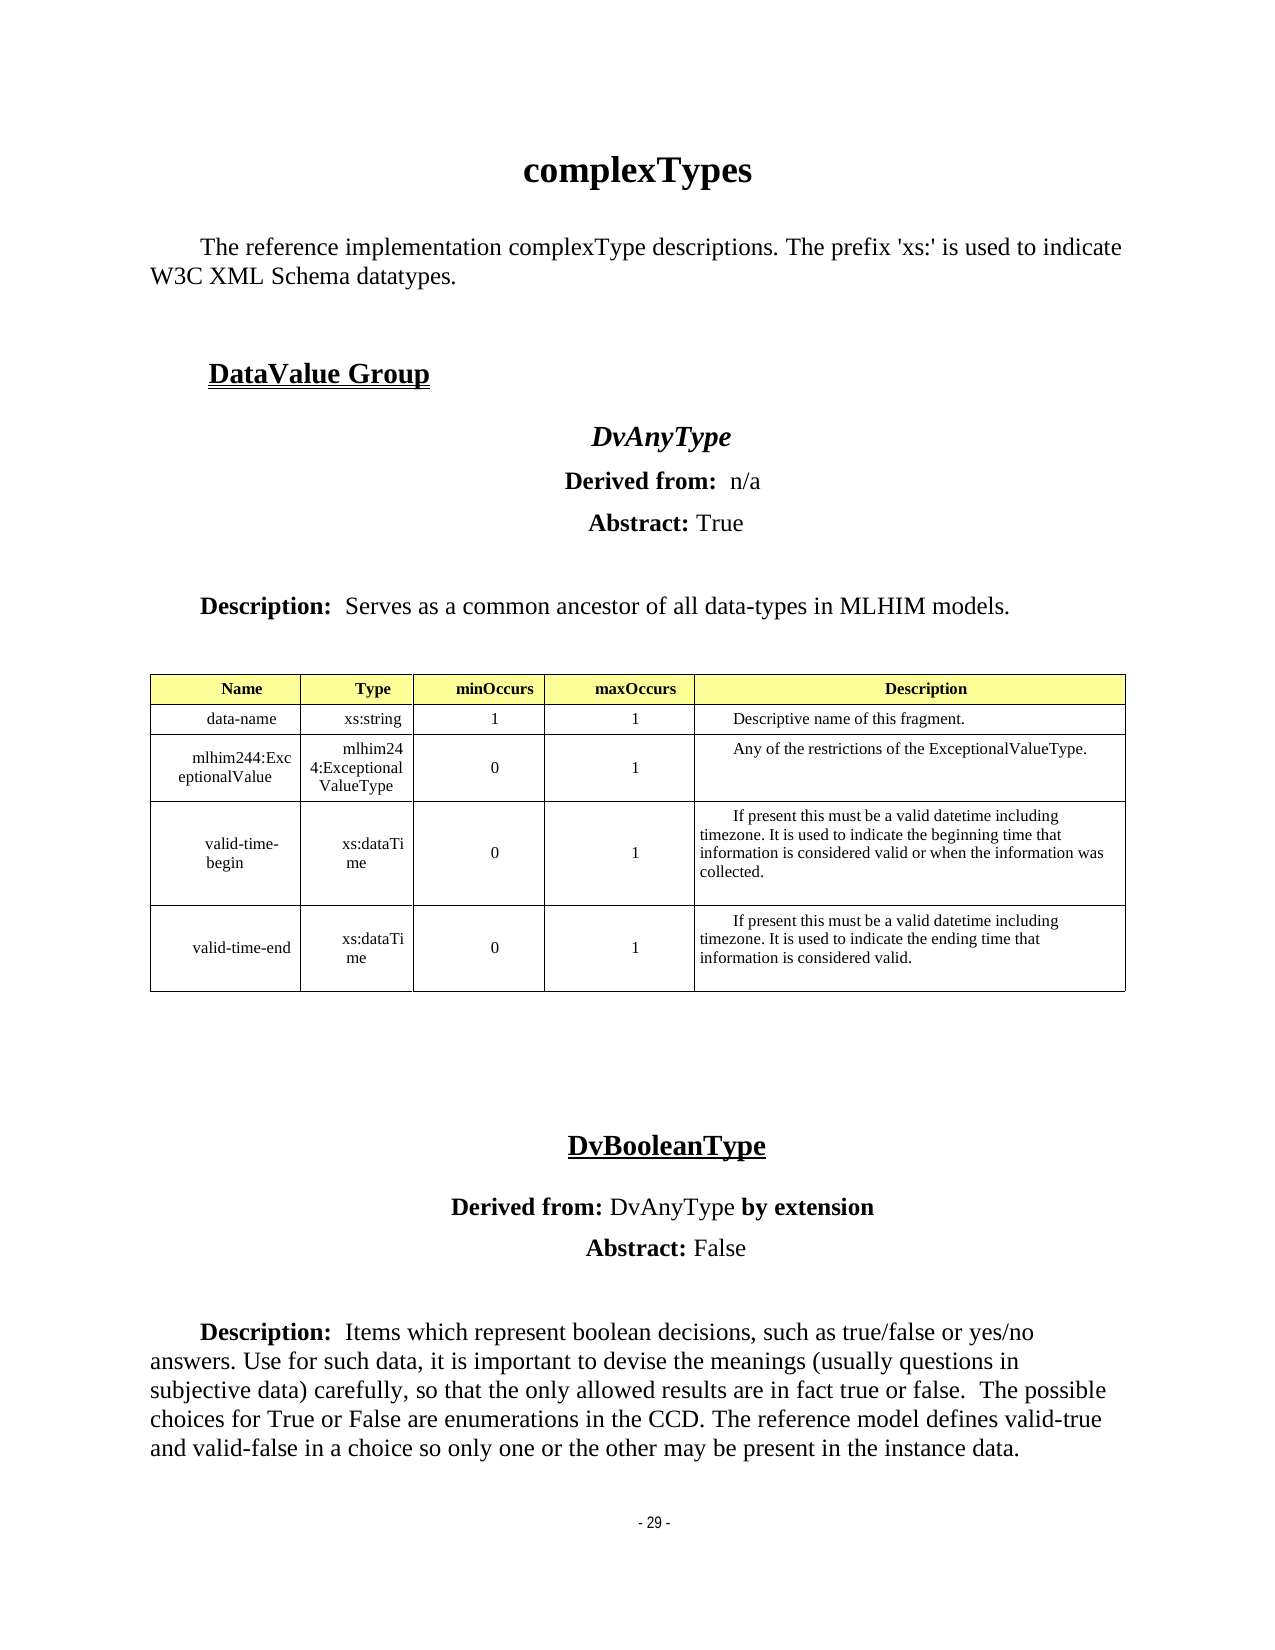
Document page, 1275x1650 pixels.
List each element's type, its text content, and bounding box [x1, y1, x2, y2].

table_header Type [301, 675, 412, 704]
table_cell 1 [545, 802, 694, 905]
title complexTypes [150, 147, 1125, 190]
table_cell 1 [545, 705, 694, 734]
table_header Description [695, 675, 1125, 704]
table_cell valid-time-begin [151, 802, 300, 905]
table_cell Descriptive name of this fragment. [695, 705, 1125, 734]
table_cell If present this must be a valid datetime including timezone. It is used to indicate the beginning time that information is considered valid or when the information was collected. [695, 802, 1125, 905]
table_cell 1 [545, 906, 694, 991]
table_cell xs:string [301, 705, 412, 734]
table_cell mlhim244:ExceptionalValueType [301, 735, 412, 801]
table_cell mlhim244:ExceptionalValue [151, 735, 300, 801]
table_cell xs:dataTime [301, 906, 412, 991]
text Description: Items which represent boolean decisions, such as true/false or yes/no answers. Use for such data, it is important to devise the meanings (usually questions in subjective data) carefully, so that the only allowed results are in fact true or false. The possible choices for True or False are enumerations in the CCD. The reference model defines valid-true and valid-false in a choice so only one or the other may be present in the instance data. [150, 1316, 1125, 1462]
table_cell xs:dataTime [301, 802, 412, 905]
table_cell 1 [545, 735, 694, 801]
table_cell 0 [414, 735, 544, 801]
table_header minOccurs [414, 675, 544, 704]
table_cell Any of the restrictions of the ExceptionalValueType. [695, 735, 1125, 801]
text Derived from: DvAnyType by extension [150, 1192, 1125, 1221]
text The reference implementation complexType descriptions. The prefix 'xs:' is used to indicate W3C XML Schema datatypes. [150, 232, 1125, 290]
text Abstract: False [150, 1233, 1125, 1262]
table_header Name [151, 675, 300, 704]
table_cell data-name [151, 705, 300, 734]
table_cell 1 [414, 705, 544, 734]
text DvBooleanType [150, 1128, 1125, 1162]
text Abstract: True [150, 507, 1125, 536]
subtitle DataValue Group [150, 356, 1125, 390]
table_cell valid-time-end [151, 906, 300, 991]
table_header maxOccurs [545, 675, 694, 704]
table_cell 0 [414, 802, 544, 905]
text Description: Serves as a common ancestor of all data-types in MLHIM models. [150, 591, 1125, 619]
table_cell If present this must be a valid datetime including timezone. It is used to indicate the ending time that information is considered valid. [695, 906, 1125, 991]
text Derived from: n/a [150, 466, 1125, 495]
table_cell 0 [414, 906, 544, 991]
